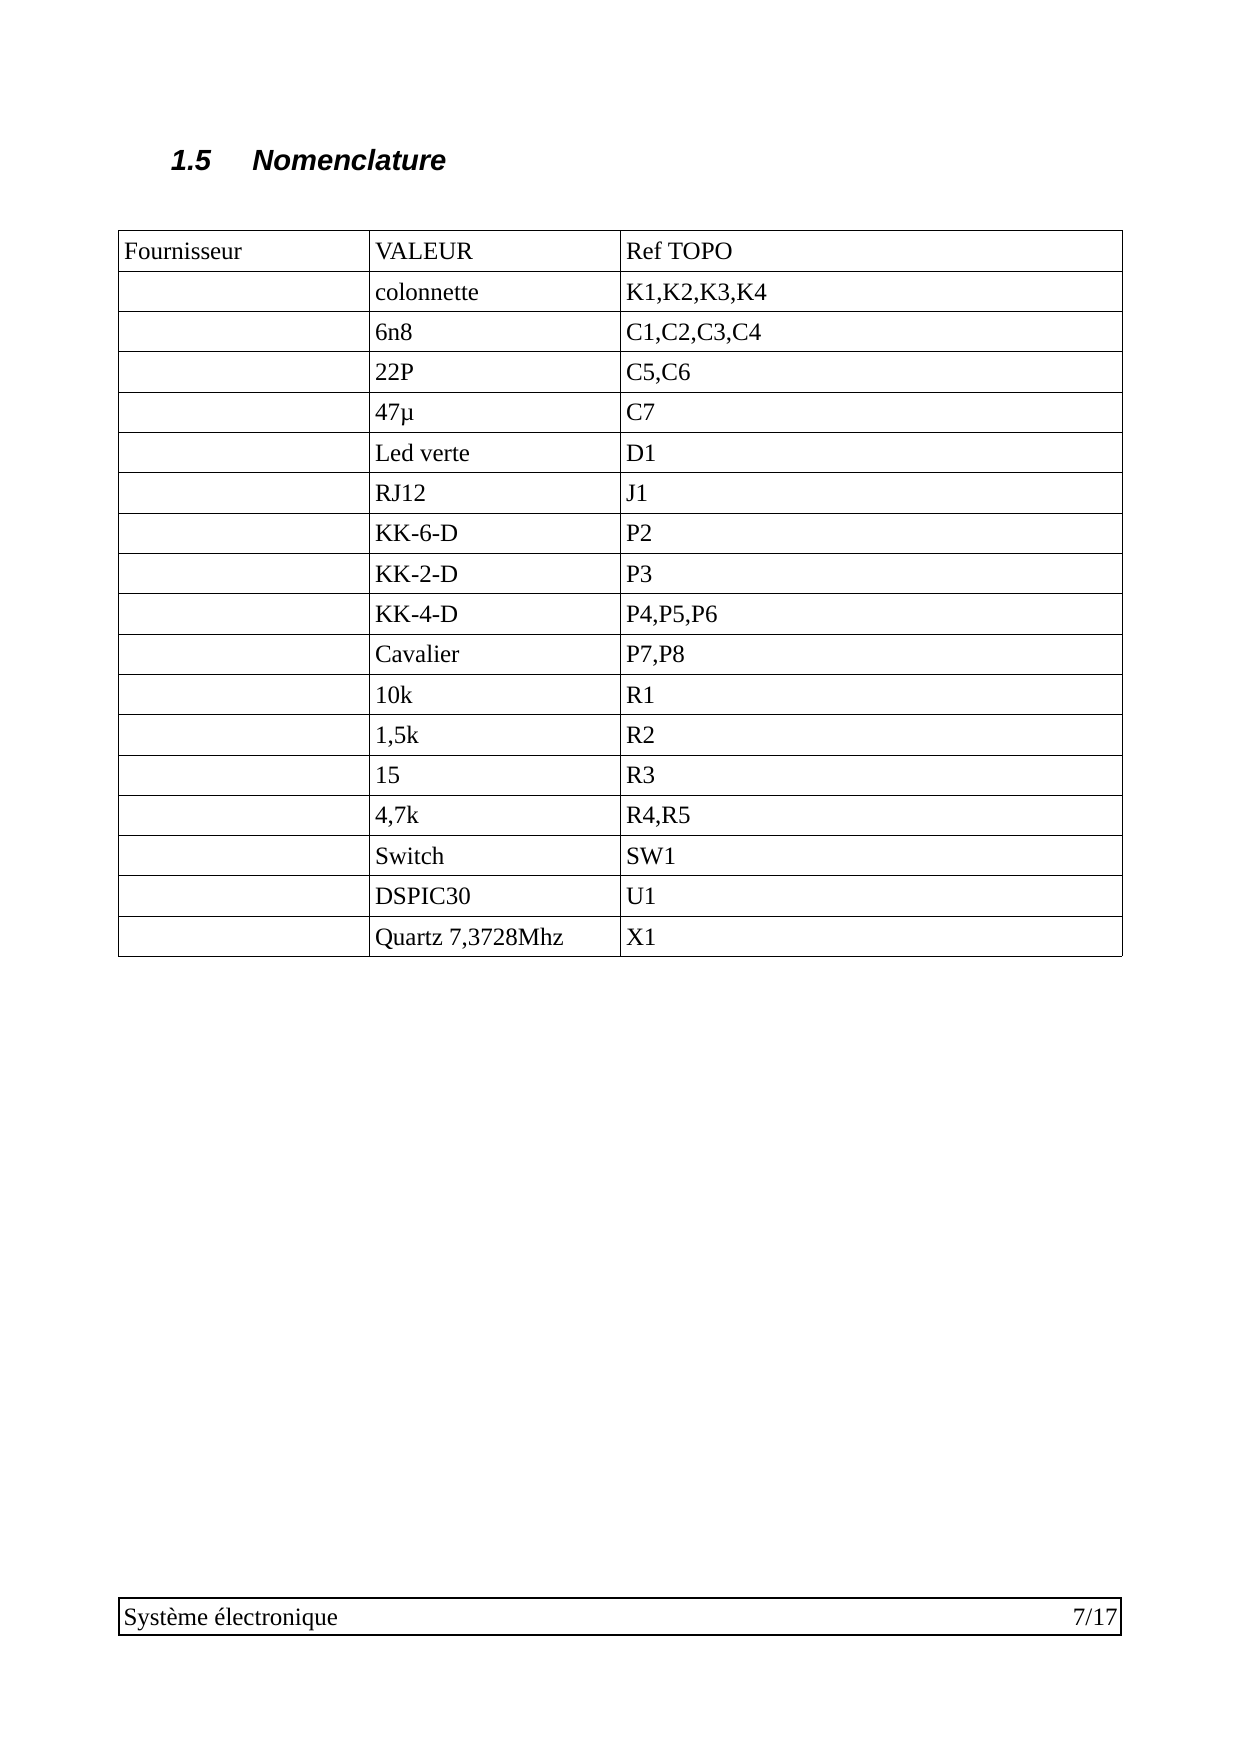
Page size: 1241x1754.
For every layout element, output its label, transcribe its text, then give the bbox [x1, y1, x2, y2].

table_cell Switch [370, 836, 620, 875]
table_cell 15 [370, 756, 620, 795]
table_cell C1,C2,C3,C4 [621, 312, 1122, 351]
table_cell Led verte [370, 433, 620, 472]
table_cell [119, 312, 369, 351]
table_cell P2 [621, 514, 1122, 553]
table_cell RJ12 [370, 473, 620, 513]
table_cell [119, 433, 369, 472]
table_cell 4,7k [370, 796, 620, 835]
table_header Ref TOPO [621, 231, 1122, 271]
table_cell J1 [621, 473, 1122, 513]
table_header VALEUR [370, 231, 620, 271]
table_cell KK-4-D [370, 594, 620, 633]
table_cell R4,R5 [621, 796, 1122, 835]
table_cell Quartz 7,3728Mhz [370, 917, 620, 956]
table_cell KK-2-D [370, 554, 620, 593]
table_cell [119, 715, 369, 754]
table_cell KK-6-D [370, 514, 620, 553]
table_cell [119, 635, 369, 674]
table_cell [119, 352, 369, 392]
table_cell [119, 917, 369, 956]
table_cell R3 [621, 756, 1122, 795]
table_cell R2 [621, 715, 1122, 754]
table_cell C7 [621, 393, 1122, 432]
table_cell 1,5k [370, 715, 620, 754]
table_cell [119, 756, 369, 795]
table_cell C5,C6 [621, 352, 1122, 392]
table_cell 22P [370, 352, 620, 392]
table_cell D1 [621, 433, 1122, 472]
subtitle Nomenclature [162, 143, 1122, 177]
table_cell DSPIC30 [370, 876, 620, 916]
table_cell X1 [621, 917, 1122, 956]
table_cell [119, 675, 369, 714]
table_cell [119, 514, 369, 553]
table_cell U1 [621, 876, 1122, 916]
table_cell [119, 594, 369, 633]
table_cell P4,P5,P6 [621, 594, 1122, 633]
table_cell Cavalier [370, 635, 620, 674]
table_cell R1 [621, 675, 1122, 714]
table_cell [119, 554, 369, 593]
table_cell [119, 393, 369, 432]
table_cell K1,K2,K3,K4 [621, 272, 1122, 311]
table_cell colonnette [370, 272, 620, 311]
table_header Fournisseur [119, 231, 369, 271]
table_cell [119, 473, 369, 513]
table_cell 6n8 [370, 312, 620, 351]
table_cell P7,P8 [621, 635, 1122, 674]
table_cell 10k [370, 675, 620, 714]
table_cell SW1 [621, 836, 1122, 875]
table_cell P3 [621, 554, 1122, 593]
table_cell [119, 836, 369, 875]
table_cell [119, 796, 369, 835]
table_cell [119, 272, 369, 311]
table_cell 47µ [370, 393, 620, 432]
table_cell [119, 876, 369, 916]
